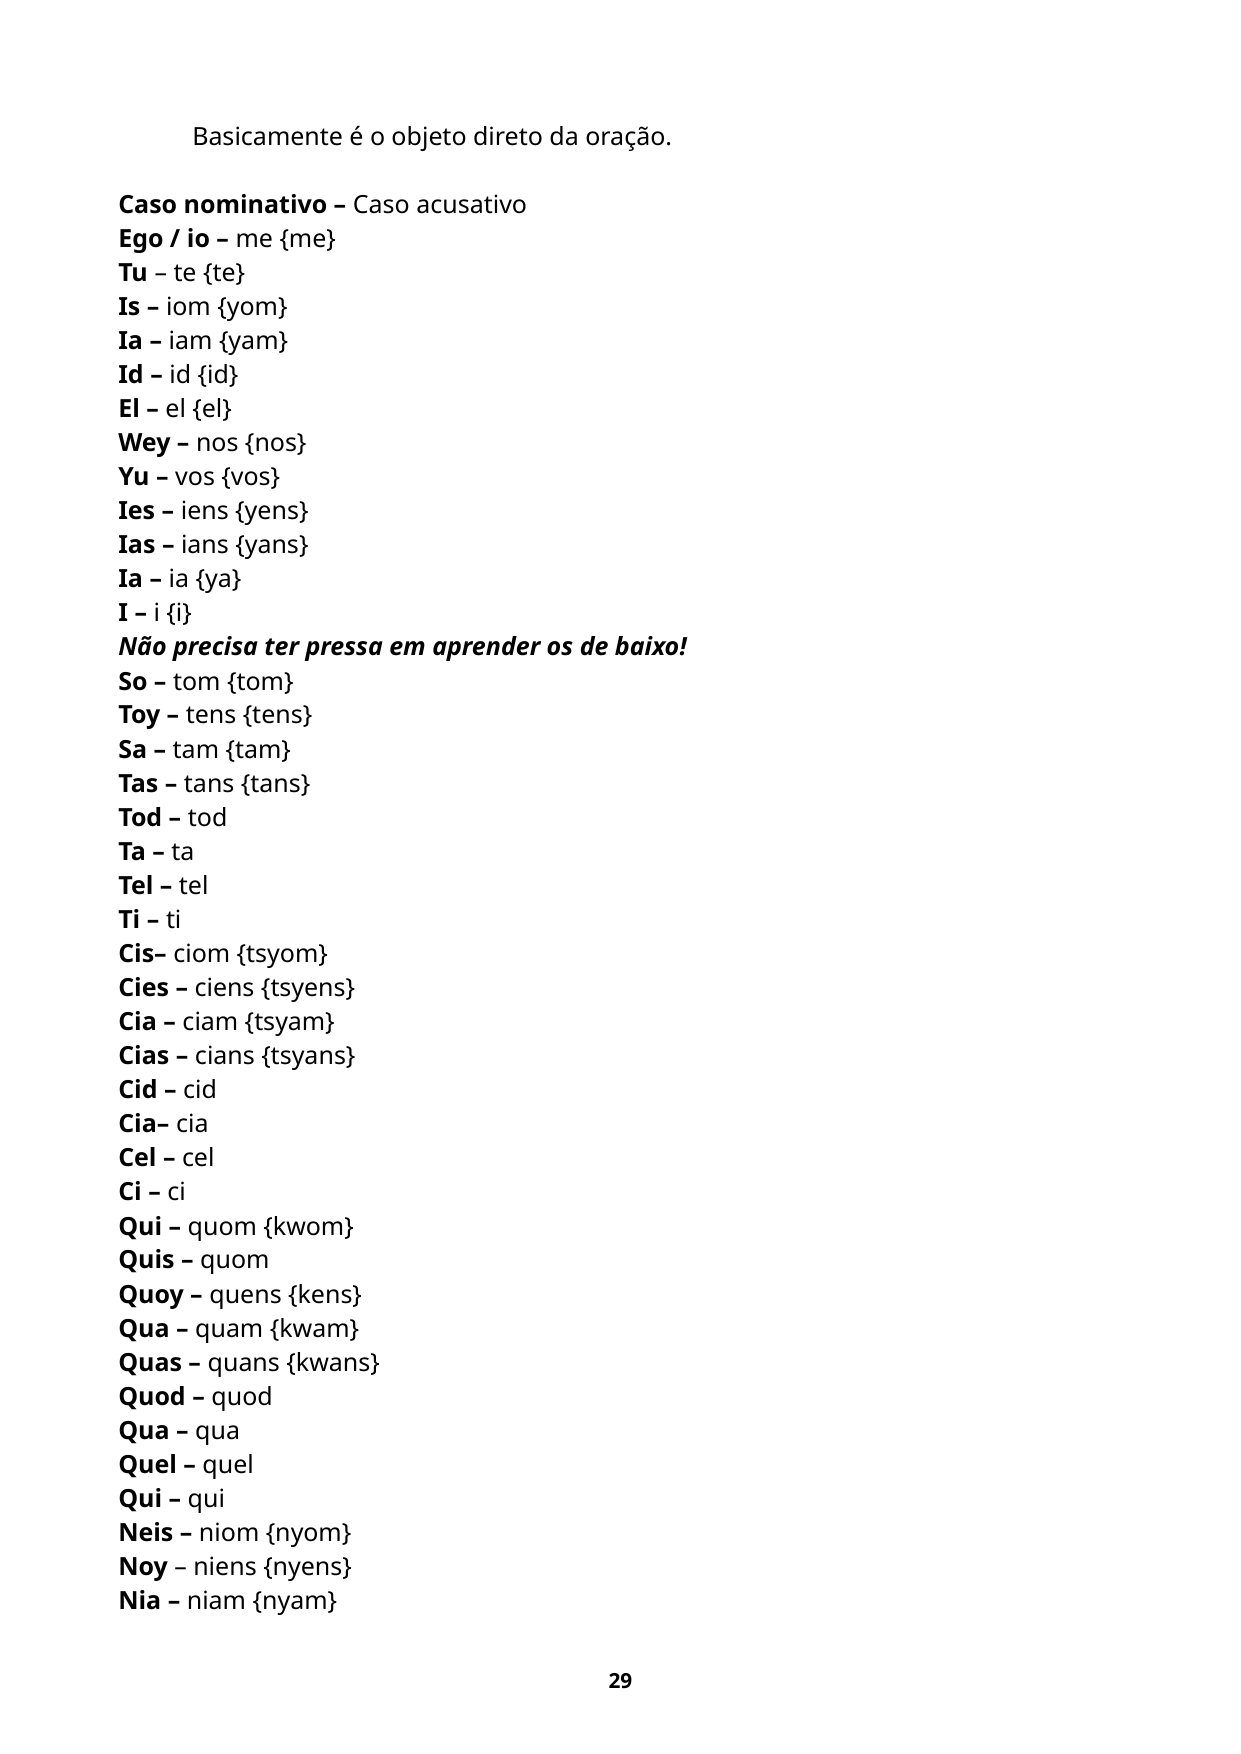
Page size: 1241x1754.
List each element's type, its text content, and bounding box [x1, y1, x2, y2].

text Quel – quel [118, 1447, 1122, 1481]
text Sa – tam {tam} [118, 731, 1122, 765]
text Wey – nos {nos} [118, 425, 1122, 459]
text Ti – ti [118, 902, 1122, 936]
text Quis – quom [118, 1242, 1122, 1276]
text Cid – cid [118, 1072, 1122, 1106]
text Is – iom {yom} [118, 288, 1122, 322]
text Tel – tel [118, 867, 1122, 902]
text Quas – quans {kwans} [118, 1344, 1122, 1378]
text Cias – cians {tsyans} [118, 1038, 1122, 1072]
text Ta – ta [118, 833, 1122, 867]
text Qua – qua [118, 1412, 1122, 1447]
text Toy – tens {tens} [118, 697, 1122, 731]
text Ies – iens {yens} [118, 493, 1122, 527]
text Qua – quam {kwam} [118, 1310, 1122, 1344]
text Noy – niens {nyens} [118, 1549, 1122, 1583]
text Nia – niam {nyam} [118, 1583, 1122, 1617]
text Caso nominativo – Caso acusativo [118, 186, 1122, 220]
text Ia – ia {ya} [118, 561, 1122, 595]
text So – tom {tom} [118, 663, 1122, 697]
text Ego / io – me {me} [118, 220, 1122, 254]
text Cies – ciens {tsyens} [118, 970, 1122, 1004]
text Não precisa ter pressa em aprender os de baixo! [118, 629, 1122, 663]
text Basicamente é o objeto direto da oração. [118, 118, 1122, 152]
text Cis– ciom {tsyom} [118, 936, 1122, 970]
text Yu – vos {vos} [118, 459, 1122, 493]
text Ia – iam {yam} [118, 322, 1122, 357]
text Ci – ci [118, 1174, 1122, 1208]
text El – el {el} [118, 391, 1122, 425]
text Tas – tans {tans} [118, 765, 1122, 799]
text Cia– cia [118, 1106, 1122, 1140]
text Tu – te {te} [118, 254, 1122, 288]
text Neis – niom {nyom} [118, 1515, 1122, 1549]
text Qui – qui [118, 1481, 1122, 1515]
text Cia – ciam {tsyam} [118, 1004, 1122, 1038]
text Ias – ians {yans} [118, 527, 1122, 561]
text Qui – quom {kwom} [118, 1208, 1122, 1242]
text Quod – quod [118, 1378, 1122, 1412]
text Tod – tod [118, 799, 1122, 833]
text Quoy – quens {kens} [118, 1276, 1122, 1310]
text Id – id {id} [118, 357, 1122, 391]
text Cel – cel [118, 1140, 1122, 1174]
text I – i {i} [118, 595, 1122, 629]
